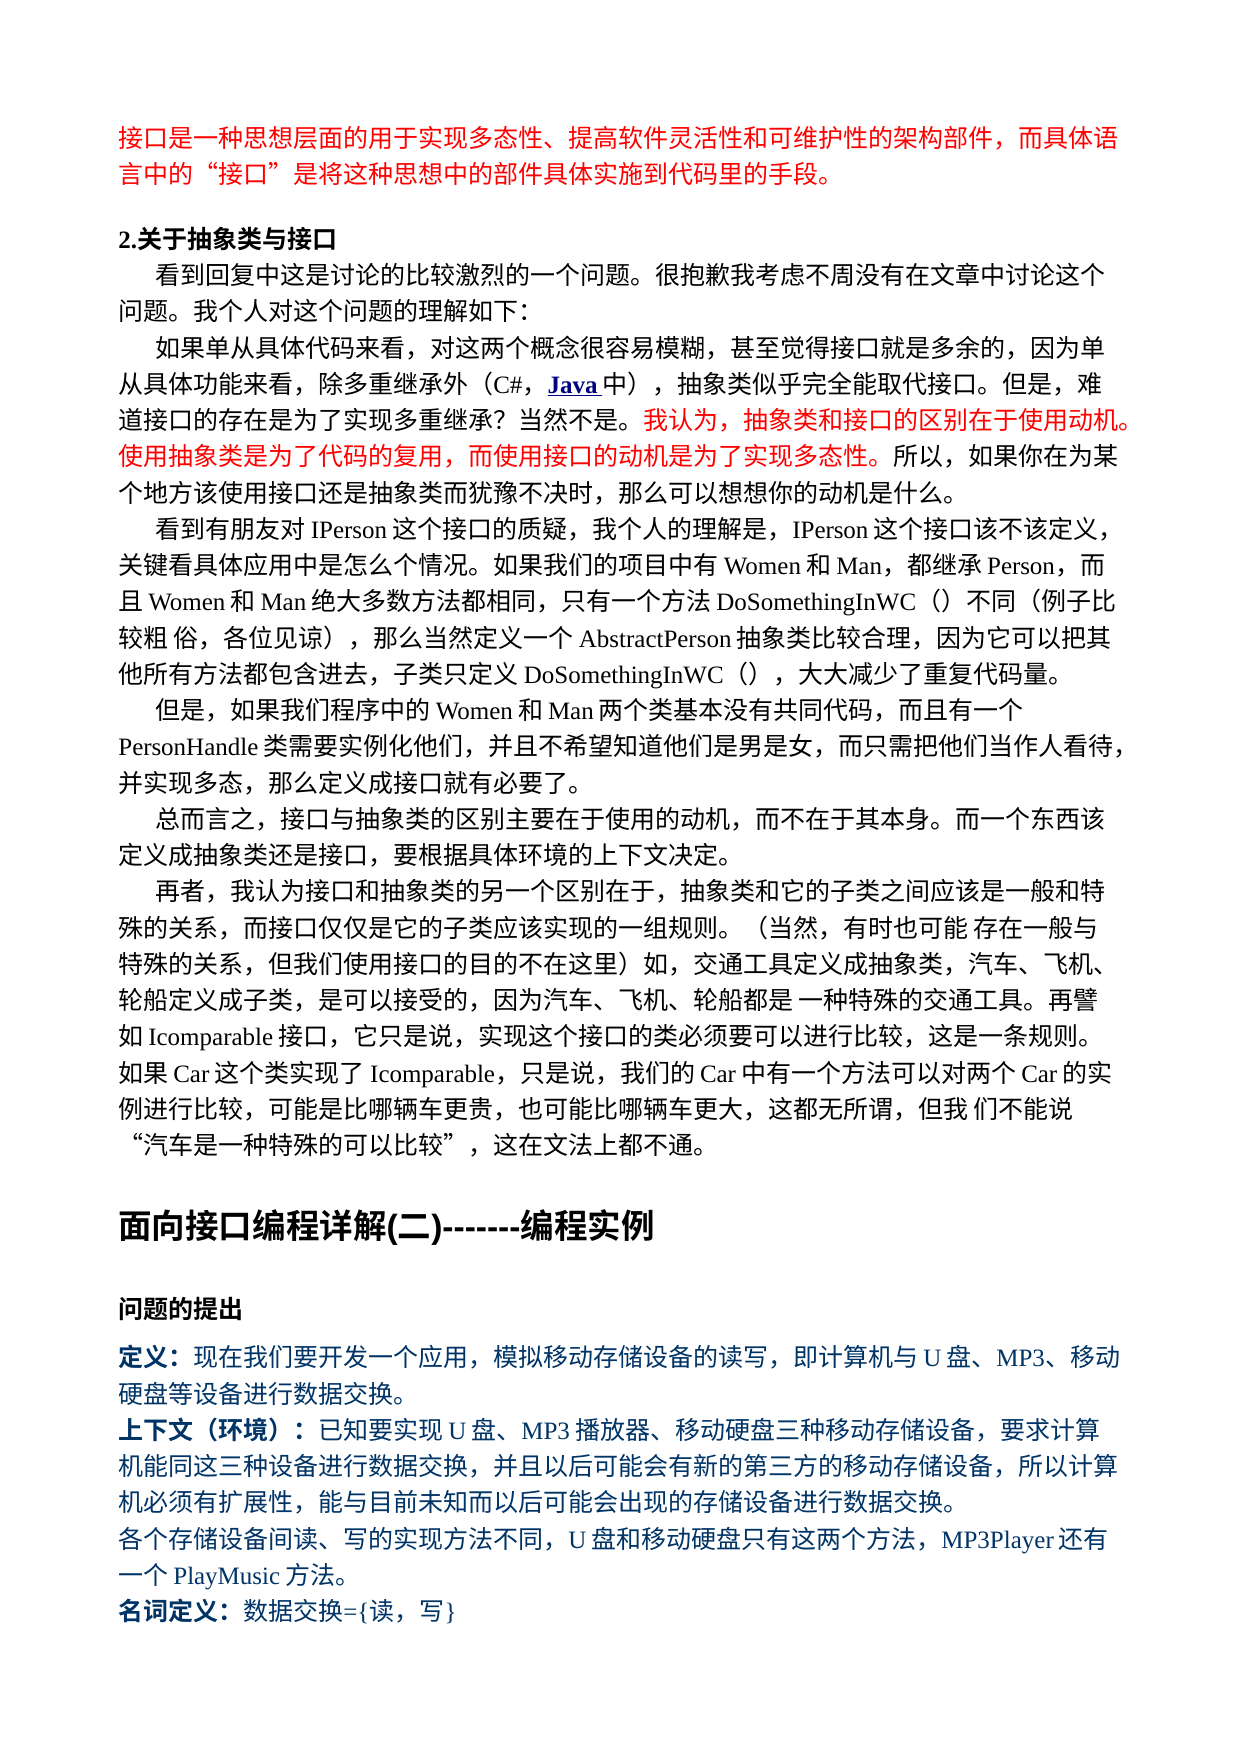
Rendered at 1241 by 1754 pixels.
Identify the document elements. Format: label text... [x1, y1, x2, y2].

text 也许你会觉得我上面的例子像在瞎掰，但是，这正是接口得以存在的意义。面向对象思想和核心之一叫做多态性，什么叫多态性？说白了就是在某个粒度视图层面上 对同类事物不加区别的对待而统一处理。而之所以敢这样做，就是因为有接口的存在。像那个遗传学家，他明白所有生物都实现了IDescendable接口，那只要是生物，一定有Descend（）这个方法，于是他就可以统一研究，而不至于分别研究每一种生物而最终累死。 可能这里还不能给你一个关于接口本质和作用的直观印象。那么在后文的例子和对几个设计模式的解析中，你将会更直观体验到接口的内涵。 3.面向接口编程综述 通过上文，我想大家对接口和接口的思想内涵有了一个了解，那么什么是面向接口编程呢？我个人的定义是：在系统分析和架构中，分清层次和依赖关系，每个层次不是直接向其上层提供服务（即不是直接实例化在上层中），而是通过定义一组接口，仅向上层暴露其接口功能，上层对于下层仅仅是接口依赖，而不依赖具体类。 这样做的好处是显而易见的，首先对系统灵活性大有好处。当下层需要改变时，只要接口及接口功能不变，则上层不用做任何修改。甚至可以在不改动上层代码时将 下层整个替换掉，就像我们将一个WD的60G硬盘换成一个希捷的160G的硬盘，计算机其他地方不用做任何改动，而是把原硬盘拔下来、新硬盘插上就行了， 因为计算机其他部分不依赖具体硬盘，而只依赖一个IDE接口，只要硬盘实现了这个接口，就可以替换上去。从这里看，程序中的接口和现实中的接口极为相似， 所以我一直认为，接口（interface）这个词用的真是神似！ 使用接口的另一个好处就是不同部件或层次的开发人员可以并行开工，就像造硬盘的不用等造CPU的，也不用等造显示器的，只要接口一致，设计合理，完全可以并行进行开发，从而提高效率。 本篇文章先到这里。最后我想再啰嗦一句：面向对象的精髓是模拟现实，这也可以说是我这篇文章的灵魂。所以，多从现实中思考面向对象的东西，对提高系统分析设计能力大有脾益。 下篇文章，我将用一个实例来展示接口编程的基本方法。 而第三篇，我将解析经典设计模式中的一些面向接口编程思想，并解析一下.NET分层架构中的面向接口思想。 对本文的补充： 仔细看了各位的回复，非常高兴能和大家一起讨论技术问题。感谢给出肯定的朋友，也要感谢提出意见和质疑的朋友，这促使我更深入思考一些东西，希望能借此进步。在这里我想补充一些东西，以讨论一些回复中比较集中的问题。 1.关于“面向接口编程”中的“接口”与具体面向对象语言中“接口”两个词 看到有朋友提出“面向接口编程”中的“接口”二字应该比单纯编程语言中的interface范围更大。我经过思考，觉得很有道理。这里我写的确实不太合 理。我想，面向对象语言中的“接口”是指具体的一种代码结构，例如C#中用interface关键字定义的接口。而“面向接口编程”中的“接口”可以说是 一种从软件架构的角度、从一个更抽象的层面上指那种用于隐藏具体底层类和实现多态性的结构部件。从这个意义上说，如果定义一个抽象类，并且目的是为了实现多态，那么我认为把这个抽象类也称为“接口”是合理的。但是用抽象类实现多态合理不合理？在下面第二条讨论。 概括来说，我觉得两个“接口”的概念既相互区别又相互联系。“面向接口编程”中的接口是一种思想层面的用于实现多态性、提高软件灵活性和可维护性的架构部件，而具体语言中的“接口”是将这种思想中的部件具体实施到代码里的手段。 2.关于抽象类与接口 看到回复中这是讨论的比较激烈的一个问题。很抱歉我考虑不周没有在文章中讨论这个问题。我个人对这个问题的理解如下： 如果单从具体代码来看，对这两个概念很容易模糊，甚至觉得接口就是多余的，因为单从具体功能来看，除多重继承外（C#，Java中），抽象类似乎完全能取代接口。但是，难道接口的存在是为了实现多重继承？当然不是。我认为，抽象类和接口的区别在于使用动机。使用抽象类是为了代码的复用，而使用接口的动机是为了实现多态性。所以，如果你在为某个地方该使用接口还是抽象类而犹豫不决时，那么可以想想你的动机是什么。 看到有朋友对IPerson这个接口的质疑，我个人的理解是，IPerson这个接口该不该定义，关键看具体应用中是怎么个情况。如果我们的项目中有 Women和Man，都继承Person，而且Women和Man绝大多数方法都相同，只有一个方法DoSomethingInWC（）不同（例子比较粗 俗，各位见谅），那么当然定义一个AbstractPerson抽象类比较合理，因为它可以把其他所有方法都包含进去，子类只定义 DoSomethingInWC（），大大减少了重复代码量。 但是，如果我们程序中的Women和Man两个类基本没有共同代码，而且有一个PersonHandle类需要实例化他们，并且不希望知道他们是男是女，而只需把他们当作人看待，并实现多态，那么定义成接口就有必要了。 总而言之，接口与抽象类的区别主要在于使用的动机，而不在于其本身。而一个东西该定义成抽象类还是接口，要根据具体环境的上下文决定。 再者，我认为接口和抽象类的另一个区别在于，抽象类和它的子类之间应该是一般和特殊的关系，而接口仅仅是它的子类应该实现的一组规则。（当然，有时也可能 存在一般与特殊的关系，但我们使用接口的目的不在这里）如，交通工具定义成抽象类，汽车、飞机、轮船定义成子类，是可以接受的，因为汽车、飞机、轮船都是 一种特殊的交通工具。再譬如Icomparable接口，它只是说，实现这个接口的类必须要可以进行比较，这是一条规则。如果Car这个类实现了 Icomparable，只是说，我们的Car中有一个方法可以对两个Car的实例进行比较，可能是比哪辆车更贵，也可能比哪辆车更大，这都无所谓，但我 们不能说“汽车是一种特殊的可以比较”，这在文法上都不通。 [118, 118, 1122, 1162]
text 问题的提出 [118, 1260, 1122, 1325]
text 定义：现在我们要开发一个应用，模拟移动存储设备的读写，即计算机与U盘、MP3、移动硬盘等设备进行数据交换。 上下文（环境）：已知要实现U盘、MP3播放器、移动硬盘三种移动存储设备，要求计算机能同这三种设备进行数据交换，并且以后可能会有新的第三方的移动存储设备，所以计算机必须有扩展性，能与目前未知而以后可能会出现的存储设备进行数据交换。 各个存储设备间读、写的实现方法不同，U盘和移动硬盘只有这两个方法，MP3Player还有一个PlayMusic方法。 名词定义：数据交换={读，写} [118, 1338, 1122, 1628]
subtitle 面向接口编程详解(二)-------编程实例 [118, 1199, 1122, 1248]
